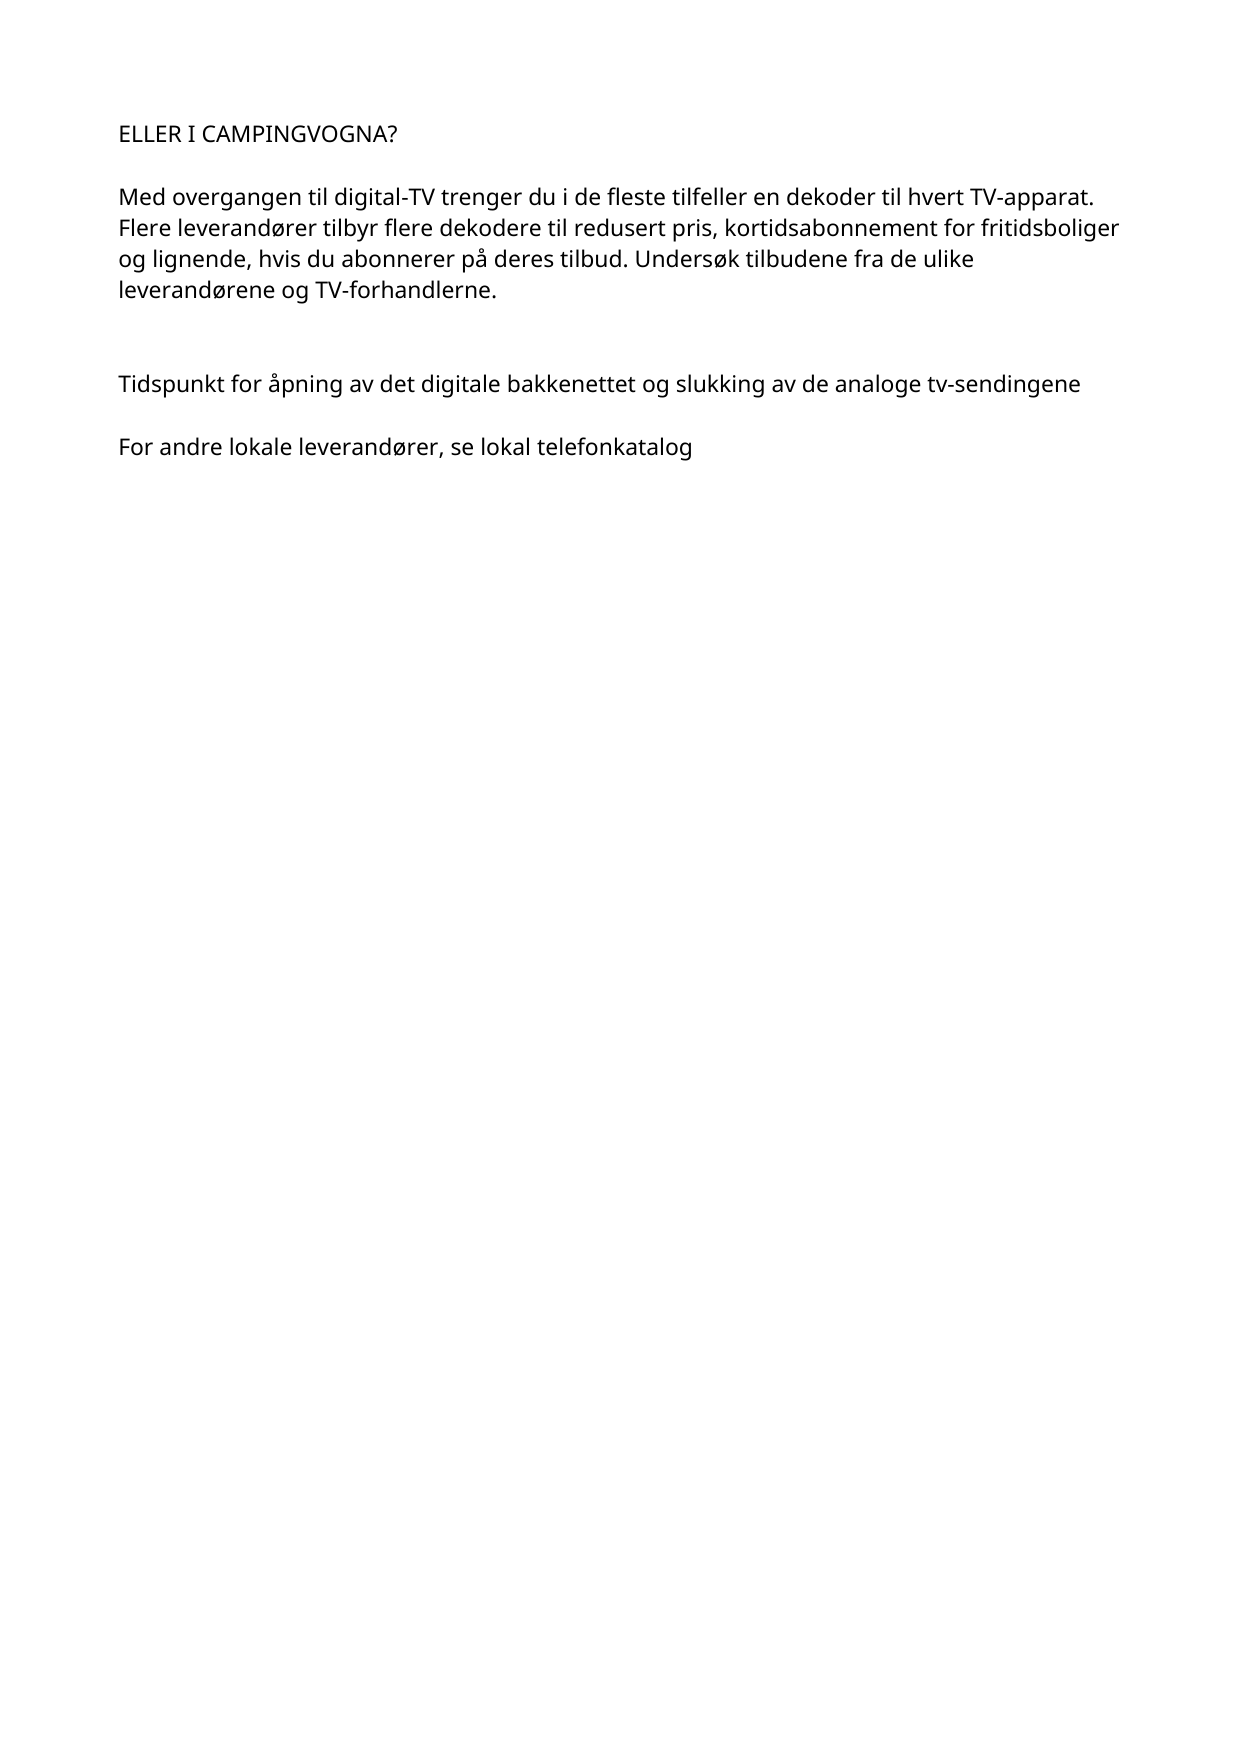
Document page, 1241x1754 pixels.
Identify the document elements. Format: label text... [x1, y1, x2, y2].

text For andre lokale leverandører, se lokal telefonkatalog [118, 431, 1122, 462]
text Med overgangen til digital-TV trenger du i de fleste tilfeller en dekoder til hvert TV-apparat. [118, 181, 1122, 212]
text ELLER I CAMPINGVOGNA? [118, 118, 1122, 149]
text Flere leverandører tilbyr flere dekodere til redusert pris, kortidsabonnement for fritidsboliger og lignende, hvis du abonnerer på deres tilbud. Undersøk tilbudene fra de ulike leverandørene og TV-forhandlerne. [118, 212, 1122, 306]
text Tidspunkt for åpning av det digitale bakkenettet og slukking av de analoge tv-sendingene [118, 368, 1122, 399]
